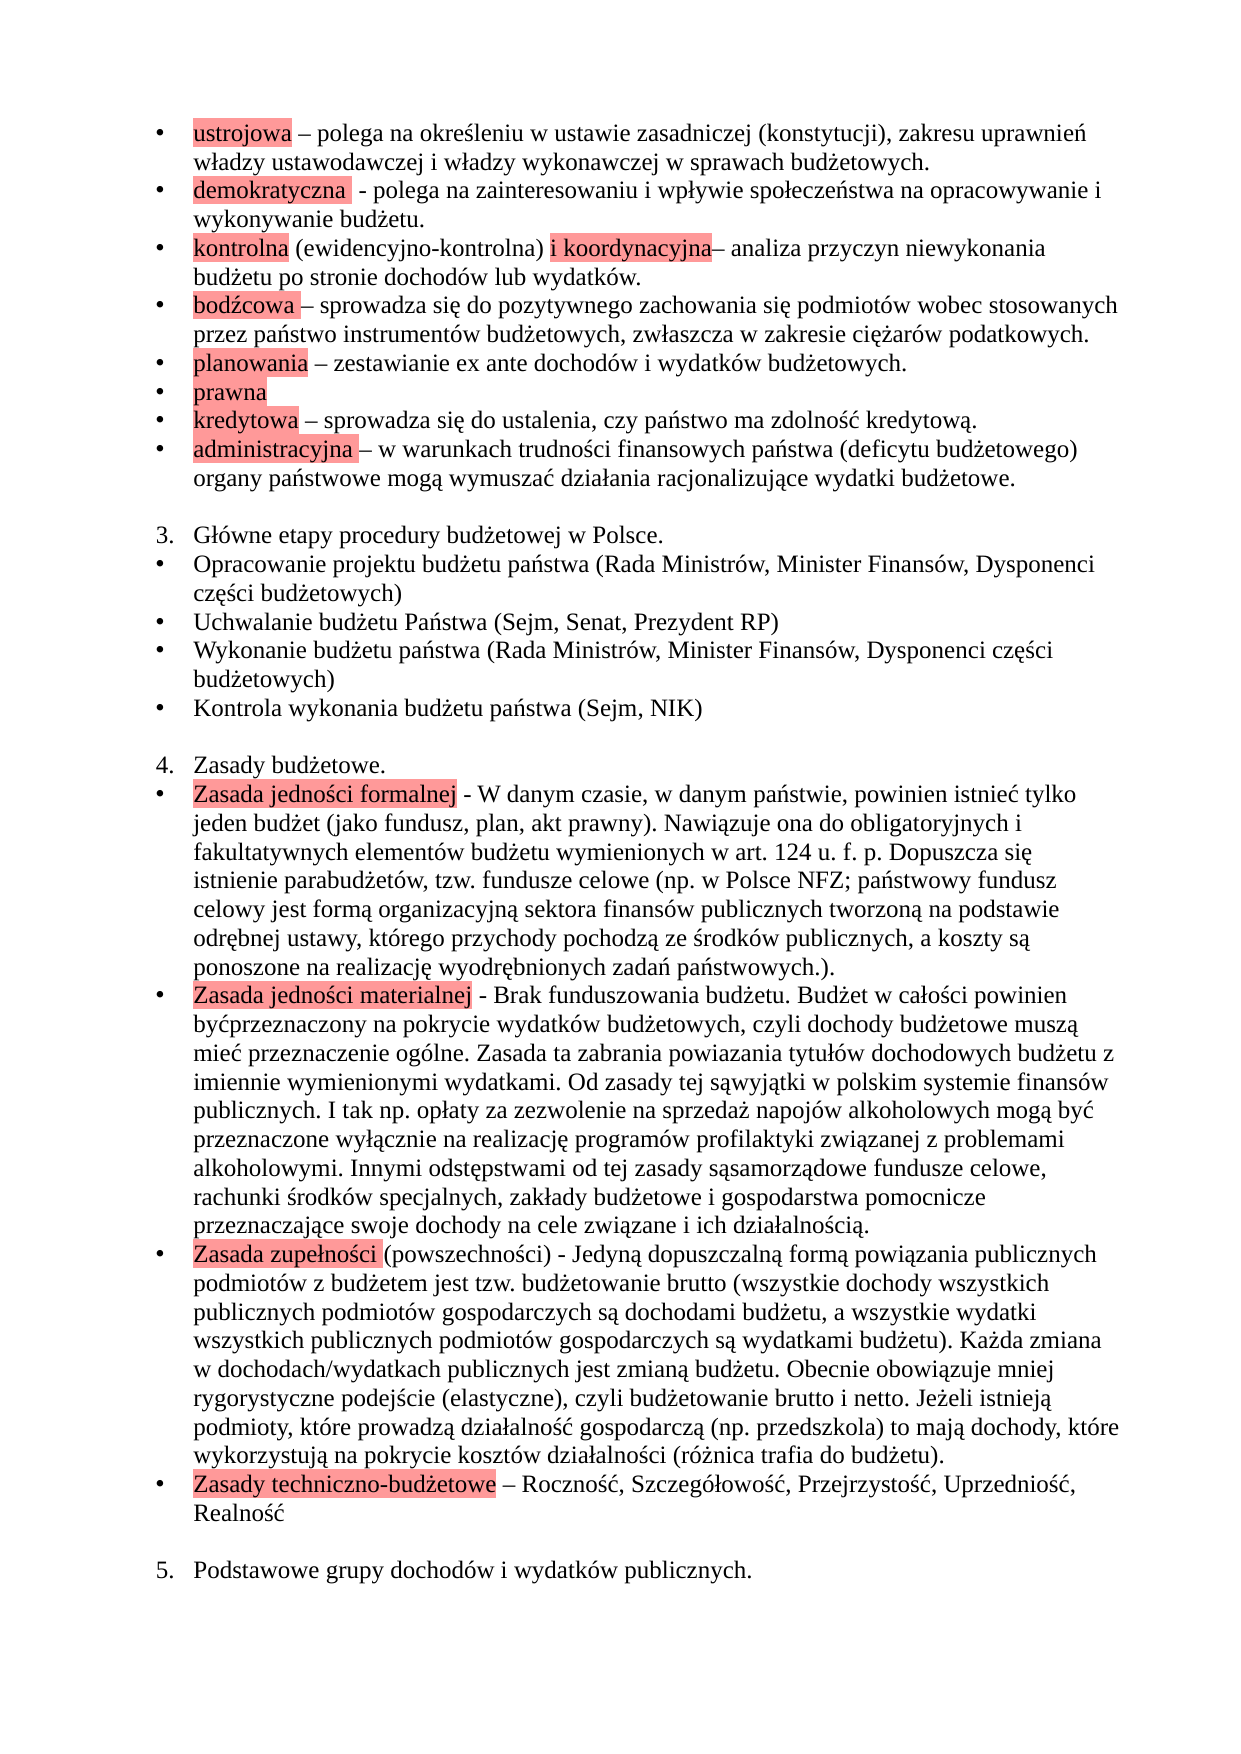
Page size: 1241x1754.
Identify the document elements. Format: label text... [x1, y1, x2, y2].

list Zasada zupełności (powszechności) - Jedyną dopuszczalną formą powiązania publicznych podmiotów z budżetem jest tzw. budżetowanie brutto (wszystkie dochody wszystkich publicznych podmiotów gospodarczych są dochodami budżetu, a wszystkie wydatki wszystkich publicznych podmiotów gospodarczych są wydatkami budżetu). Każda zmiana w dochodach/wydatkach publicznych jest zmianą budżetu. Obecnie obowiązuje mniej rygorystyczne podejście (elastyczne), czyli budżetowanie brutto i netto. Jeżeli istnieją podmioty, które prowadzą działalność gospodarczą (np. przedszkola) to mają dochody, które wykorzystują na pokrycie kosztów działalności (różnica trafia do budżetu). [156, 1239, 1122, 1469]
list Główne etapy procedury budżetowej w Polsce. [156, 521, 1122, 549]
list Uchwalanie budżetu Państwa (Sejm, Senat, Prezydent RP) [156, 607, 1122, 636]
list Zasada jedności formalnej - W danym czasie, w danym państwie, powinien istnieć tylko jeden budżet (jako fundusz, plan, akt prawny). Nawiązuje ona do obligatoryjnych i fakultatywnych elementów budżetu wymienionych w art. 124 u. f. p. Dopuszcza się istnienie parabudżetów, tzw. fundusze celowe (np. w Polsce NFZ; państwowy fundusz celowy jest formą organizacyjną sektora finansów publicznych tworzoną na podstawie odrębnej ustawy, którego przychody pochodzą ze środków publicznych, a koszty są ponoszone na realizację wyodrębnionych zadań państwowych.). [156, 779, 1122, 981]
list ustrojowa – polega na określeniu w ustawie zasadniczej (konstytucji), zakresu uprawnień władzy ustawodawczej i władzy wykonawczej w sprawach budżetowych. [156, 118, 1122, 176]
list kredytowa – sprowadza się do ustalenia, czy państwo ma zdolność kredytową. [156, 406, 1122, 434]
list prawna [156, 377, 1122, 406]
list bodźcowa – sprowadza się do pozytywnego zachowania się podmiotów wobec stosowanych przez państwo instrumentów budżetowych, zwłaszcza w zakresie ciężarów podatkowych. [156, 291, 1122, 348]
list Zasada jedności materialnej - Brak funduszowania budżetu. Budżet w całości powinien byćprzeznaczony na pokrycie wydatków budżetowych, czyli dochody budżetowe muszą mieć przeznaczenie ogólne. Zasada ta zabrania powiazania tytułów dochodowych budżetu z imiennie wymienionymi wydatkami. Od zasady tej sąwyjątki w polskim systemie finansów publicznych. I tak np. opłaty za zezwolenie na sprzedaż napojów alkoholowych mogą być przeznaczone wyłącznie na realizację programów profilaktyki związanej z problemami alkoholowymi. Innymi odstępstwami od tej zasady sąsamorządowe fundusze celowe, rachunki środków specjalnych, zakłady budżetowe i gospodarstwa pomocnicze przeznaczające swoje dochody na cele związane i ich działalnością. [156, 981, 1122, 1239]
list planowania – zestawianie ex ante dochodów i wydatków budżetowych. [156, 348, 1122, 377]
list Zasady techniczno-budżetowe – Roczność, Szczegółowość, Przejrzystość, Uprzedniość, Realność [156, 1469, 1122, 1527]
list Wykonanie budżetu państwa (Rada Ministrów, Minister Finansów, Dysponenci części budżetowych) [156, 636, 1122, 693]
list Opracowanie projektu budżetu państwa (Rada Ministrów, Minister Finansów, Dysponenci części budżetowych) [156, 549, 1122, 607]
list Podstawowe grupy dochodów i wydatków publicznych. [156, 1556, 1122, 1584]
list Zasady budżetowe. [156, 751, 1122, 779]
list demokratyczna - polega na zainteresowaniu i wpływie społeczeństwa na opracowywanie i wykonywanie budżetu. [156, 176, 1122, 233]
list Kontrola wykonania budżetu państwa (Sejm, NIK) [156, 693, 1122, 722]
list kontrolna (ewidencyjno-kontrolna) i koordynacyjna– analiza przyczyn niewykonania budżetu po stronie dochodów lub wydatków. [156, 233, 1122, 291]
list administracyjna – w warunkach trudności finansowych państwa (deficytu budżetowego) organy państwowe mogą wymuszać działania racjonalizujące wydatki budżetowe. [156, 434, 1122, 492]
